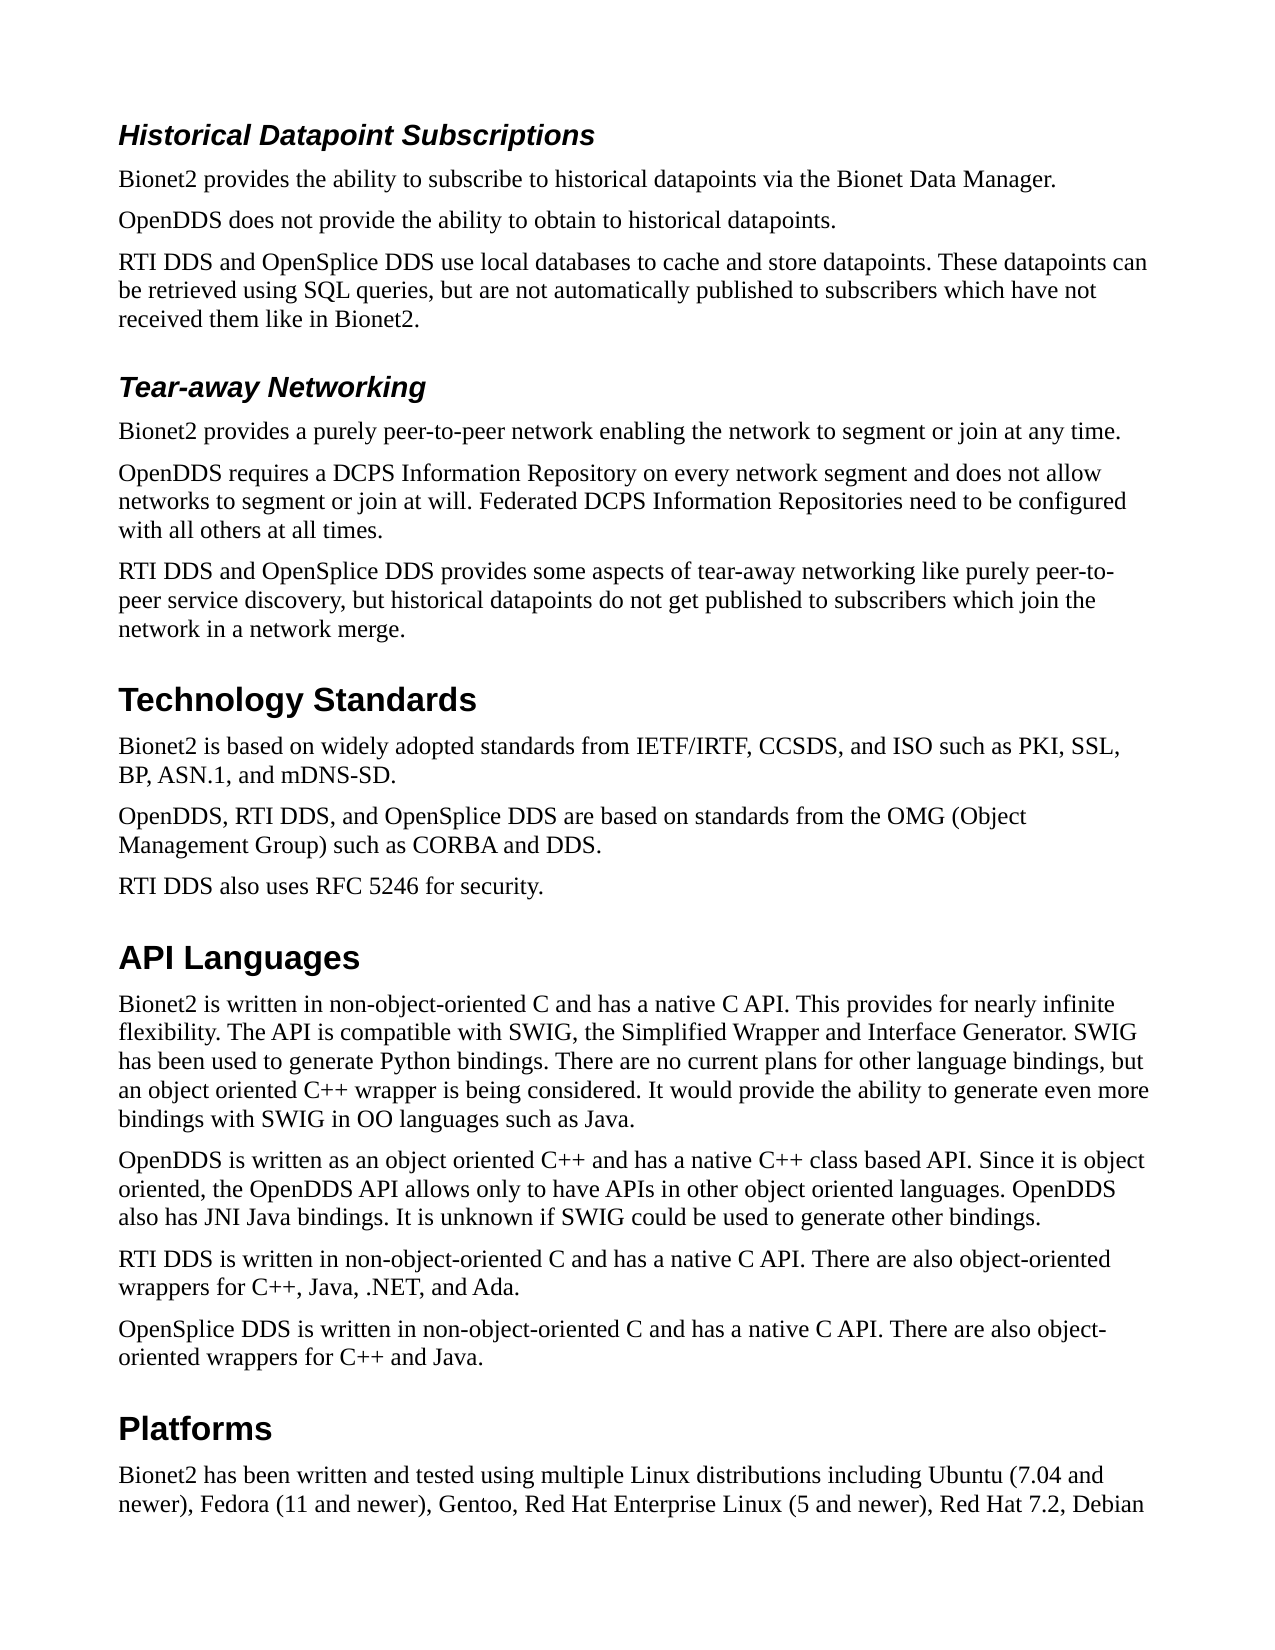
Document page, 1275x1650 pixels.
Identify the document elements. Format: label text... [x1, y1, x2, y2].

text Bionet2 provides a purely peer-to-peer network enabling the network to segment or join at any time. [118, 416, 1157, 445]
subtitle Historical Datapoint Subscriptions [118, 118, 1157, 152]
text OpenSplice DDS is written in non-object-oriented C and has a native C API. There are also object-oriented wrappers for C++ and Java. [118, 1314, 1157, 1371]
text OpenDDS, RTI DDS, and OpenSplice DDS are based on standards from the OMG (Object Management Group) such as CORBA and DDS. [118, 801, 1157, 859]
text Bionet2 is based on widely adopted standards from IETF/IRTF, CCSDS, and ISO such as PKI, SSL, BP, ASN.1, and mDNS-SD. [118, 731, 1157, 789]
text Bionet2 provides the ability to subscribe to historical datapoints via the Bionet Data Manager. [118, 164, 1157, 193]
text Bionet2 is written in non-object-oriented C and has a native C API. This provides for nearly infinite flexibility. The API is compatible with SWIG, the Simplified Wrapper and Interface Generator. SWIG has been used to generate Python bindings. There are no current plans for other language bindings, but an object oriented C++ wrapper is being considered. It would provide the ability to generate even more bindings with SWIG in OO languages such as Java. [118, 989, 1157, 1132]
text RTI DDS is written in non-object-oriented C and has a native C API. There are also object-oriented wrappers for C++, Java, .NET, and Ada. [118, 1244, 1157, 1301]
text OpenDDS does not provide the ability to obtain to historical datapoints. [118, 205, 1157, 234]
text OpenDDS requires a DCPS Information Repository on every network segment and does not allow networks to segment or join at will. Federated DCPS Information Repositories need to be configured with all others at all times. [118, 458, 1157, 544]
subtitle Platforms [118, 1409, 1157, 1447]
text OpenDDS is written as an object oriented C++ and has a native C++ class based API. Since it is object oriented, the OpenDDS API allows only to have APIs in other object oriented languages. OpenDDS also has JNI Java bindings. It is unknown if SWIG could be used to generate other bindings. [118, 1145, 1157, 1231]
text Bionet2 has been written and tested using multiple Linux distributions including Ubuntu (7.04 and newer), Fedora (11 and newer), Gentoo, Red Hat Enterprise Linux (5 and newer), Red Hat 7.2, Debian [118, 1460, 1157, 1517]
subtitle Tear-away Networking [118, 370, 1157, 404]
text RTI DDS and OpenSplice DDS provides some aspects of tear-away networking like purely peer-to-peer service discovery, but historical datapoints do not get published to subscribers which join the network in a network merge. [118, 556, 1157, 643]
subtitle API Languages [118, 938, 1157, 976]
text RTI DDS also uses RFC 5246 for security. [118, 871, 1157, 900]
text RTI DDS and OpenSplice DDS use local databases to cache and store datapoints. These datapoints can be retrieved using SQL queries, but are not automatically published to subscribers which have not received them like in Bionet2. [118, 247, 1157, 333]
subtitle Technology Standards [118, 680, 1157, 719]
